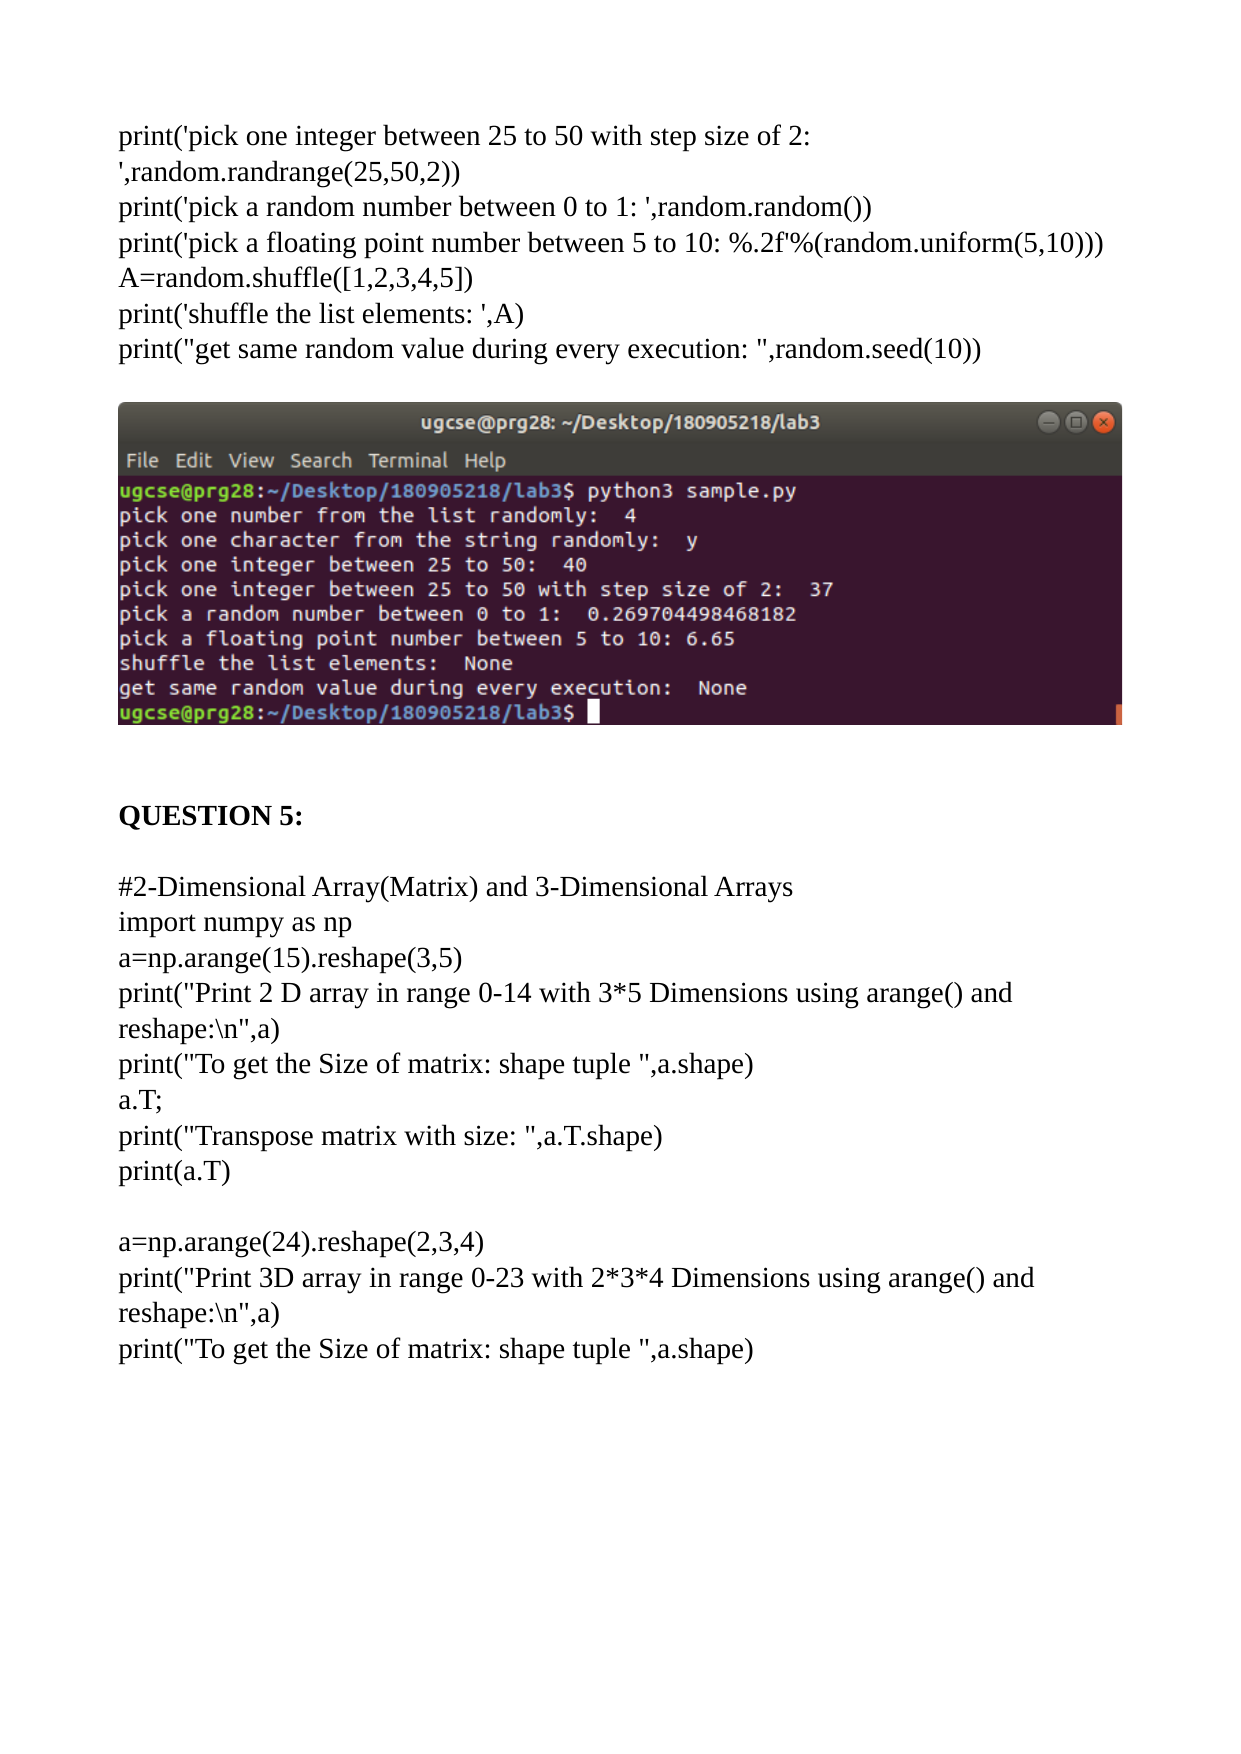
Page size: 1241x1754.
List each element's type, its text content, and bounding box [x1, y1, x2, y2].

list a=np.arange(15).reshape(3,5) [118, 940, 1122, 974]
list print('shuffle the list elements: ',A) [118, 296, 1122, 329]
list QUESTION 5: [118, 798, 1122, 832]
list print("Print 3D array in range 0-23 with 2*3*4 Dimensions using arange() and reshape:\n",a) [118, 1260, 1122, 1329]
list a=np.arange(24).reshape(2,3,4) [118, 1224, 1122, 1258]
list print('pick a random number between 0 to 1: ',random.random()) [118, 189, 1122, 223]
list A=random.shuffle([1,2,3,4,5]) [118, 260, 1122, 294]
list print('pick a floating point number between 5 to 10: %.2f'%(random.uniform(5,10))) [118, 225, 1122, 258]
list print("Print 2 D array in range 0-14 with 3*5 Dimensions using arange() and reshape:\n",a) [118, 976, 1122, 1045]
list print("get same random value during every execution: ",random.seed(10)) [118, 331, 1122, 365]
list print("Transpose matrix with size: ",a.T.shape) [118, 1118, 1122, 1151]
list import numpy as np [118, 904, 1122, 938]
list a.T; [118, 1082, 1122, 1116]
list #2-Dimensional Array(Matrix) and 3-Dimensional Arrays [118, 869, 1122, 903]
list print("To get the Size of matrix: shape tuple ",a.shape) [118, 1047, 1122, 1080]
list print('pick one integer between 25 to 50 with step size of 2: ',random.randrange(25,50,2)) [118, 118, 1122, 187]
list print(a.T) [118, 1153, 1122, 1187]
picture [118, 402, 1123, 725]
list print("To get the Size of matrix: shape tuple ",a.shape) [118, 1331, 1122, 1364]
